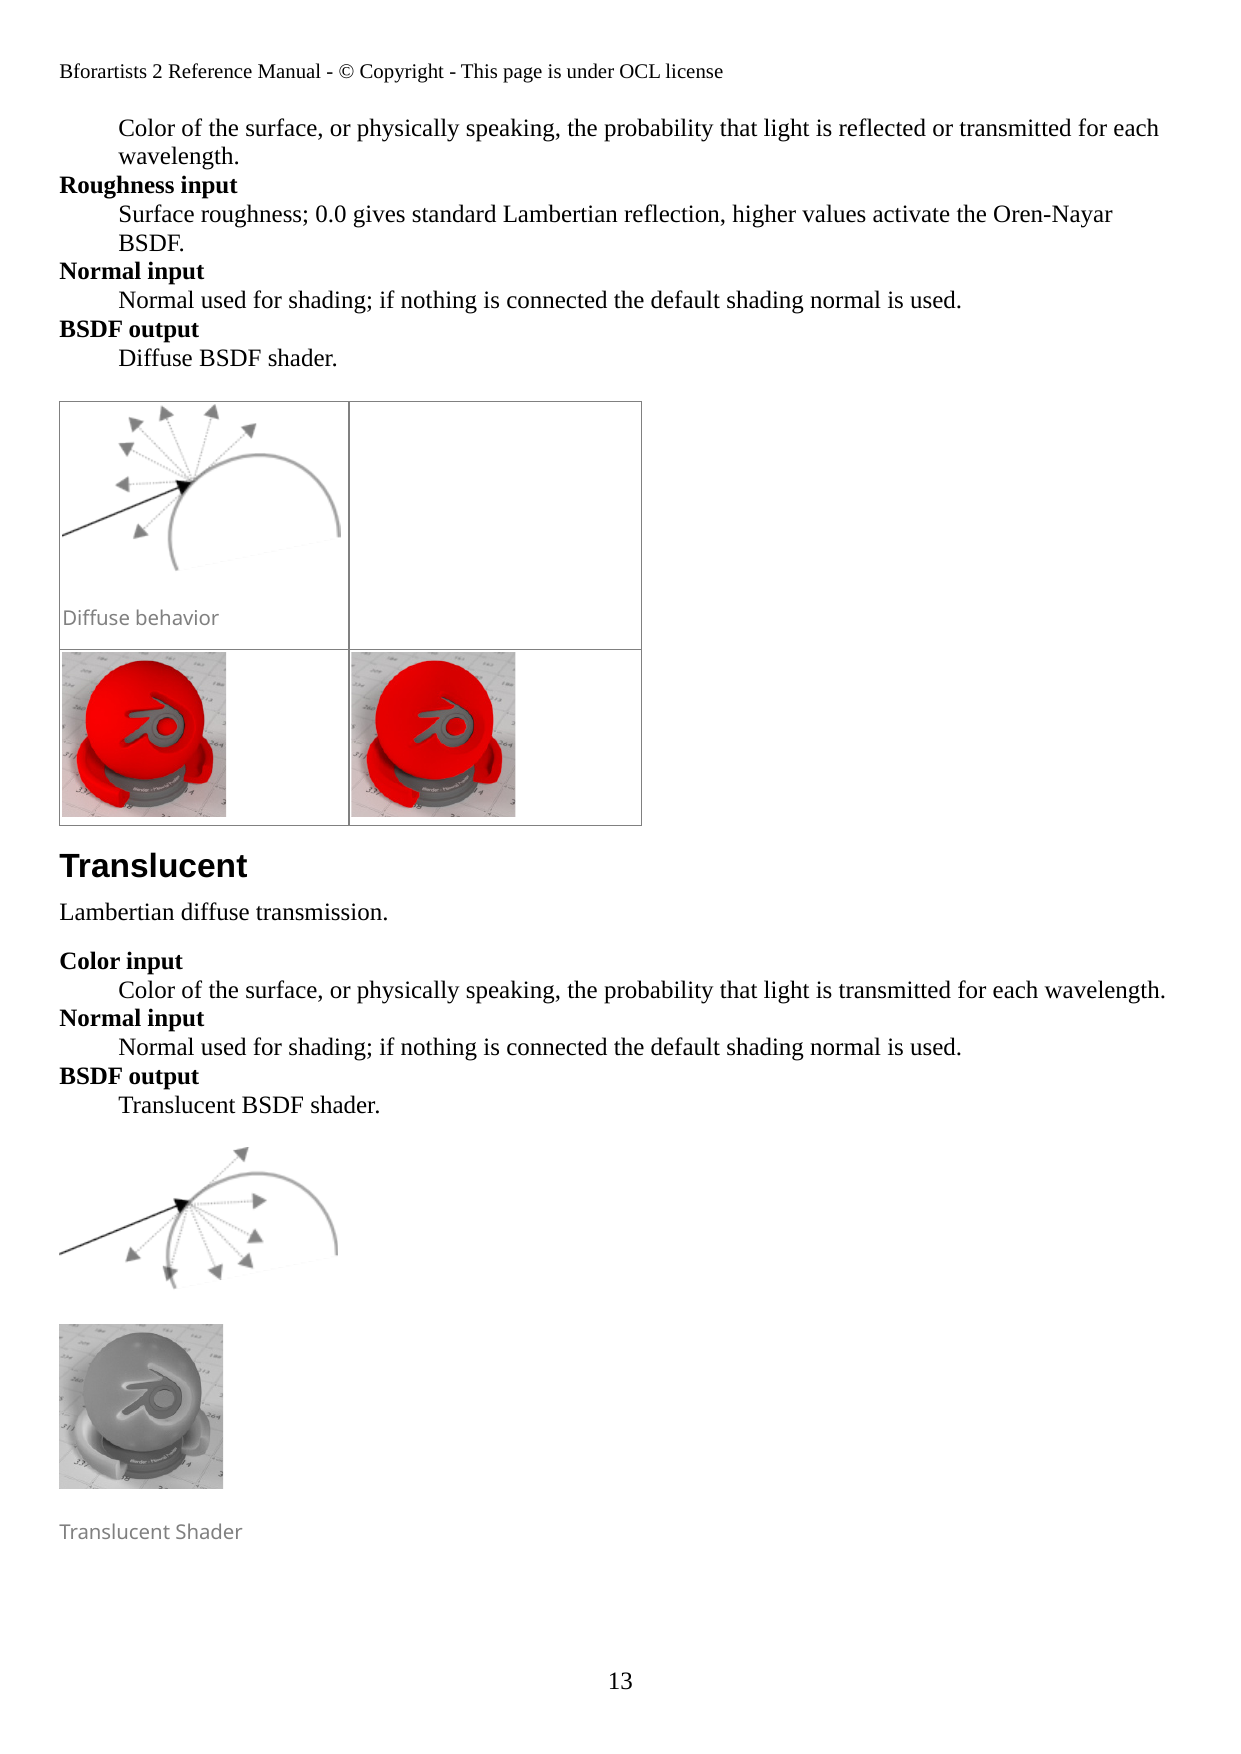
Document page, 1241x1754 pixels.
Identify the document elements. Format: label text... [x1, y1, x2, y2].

table_cell [60, 650, 348, 824]
list Surface roughness; 0.0 gives standard Lambertian reflection, higher values activate the Oren-Nayar BSDF. [118, 199, 1181, 256]
list Normal used for shading; if nothing is connected the default shading normal is used. [118, 285, 1181, 314]
list Color of the surface, or physically speaking, the probability that light is transmitted for each wavelength. [118, 975, 1181, 1003]
list Color of the surface, or physically speaking, the probability that light is reflected or transmitted for each wavelength. [118, 113, 1181, 170]
table_header [350, 402, 641, 649]
subtitle Normal input [59, 256, 1181, 285]
subtitle Color input [59, 946, 1181, 975]
table_header Diffuse behavior [60, 402, 348, 649]
subtitle Roughness input [59, 170, 1181, 199]
text Translucent Shader [59, 1514, 1181, 1545]
list Translucent BSDF shader. [118, 1090, 1181, 1118]
picture [59, 1324, 224, 1489]
subtitle Translucent [59, 846, 1181, 884]
picture [351, 652, 516, 817]
list Normal used for shading; if nothing is connected the default shading normal is used. [118, 1032, 1181, 1061]
subtitle BSDF output [59, 1061, 1181, 1090]
table_cell [350, 650, 641, 824]
picture [62, 652, 227, 817]
picture [62, 404, 341, 595]
subtitle Normal input [59, 1003, 1181, 1032]
subtitle BSDF output [59, 314, 1181, 343]
text Lambertian diffuse transmission. [59, 897, 1181, 926]
list Diffuse BSDF shader. [118, 343, 1181, 371]
picture [59, 1147, 338, 1313]
